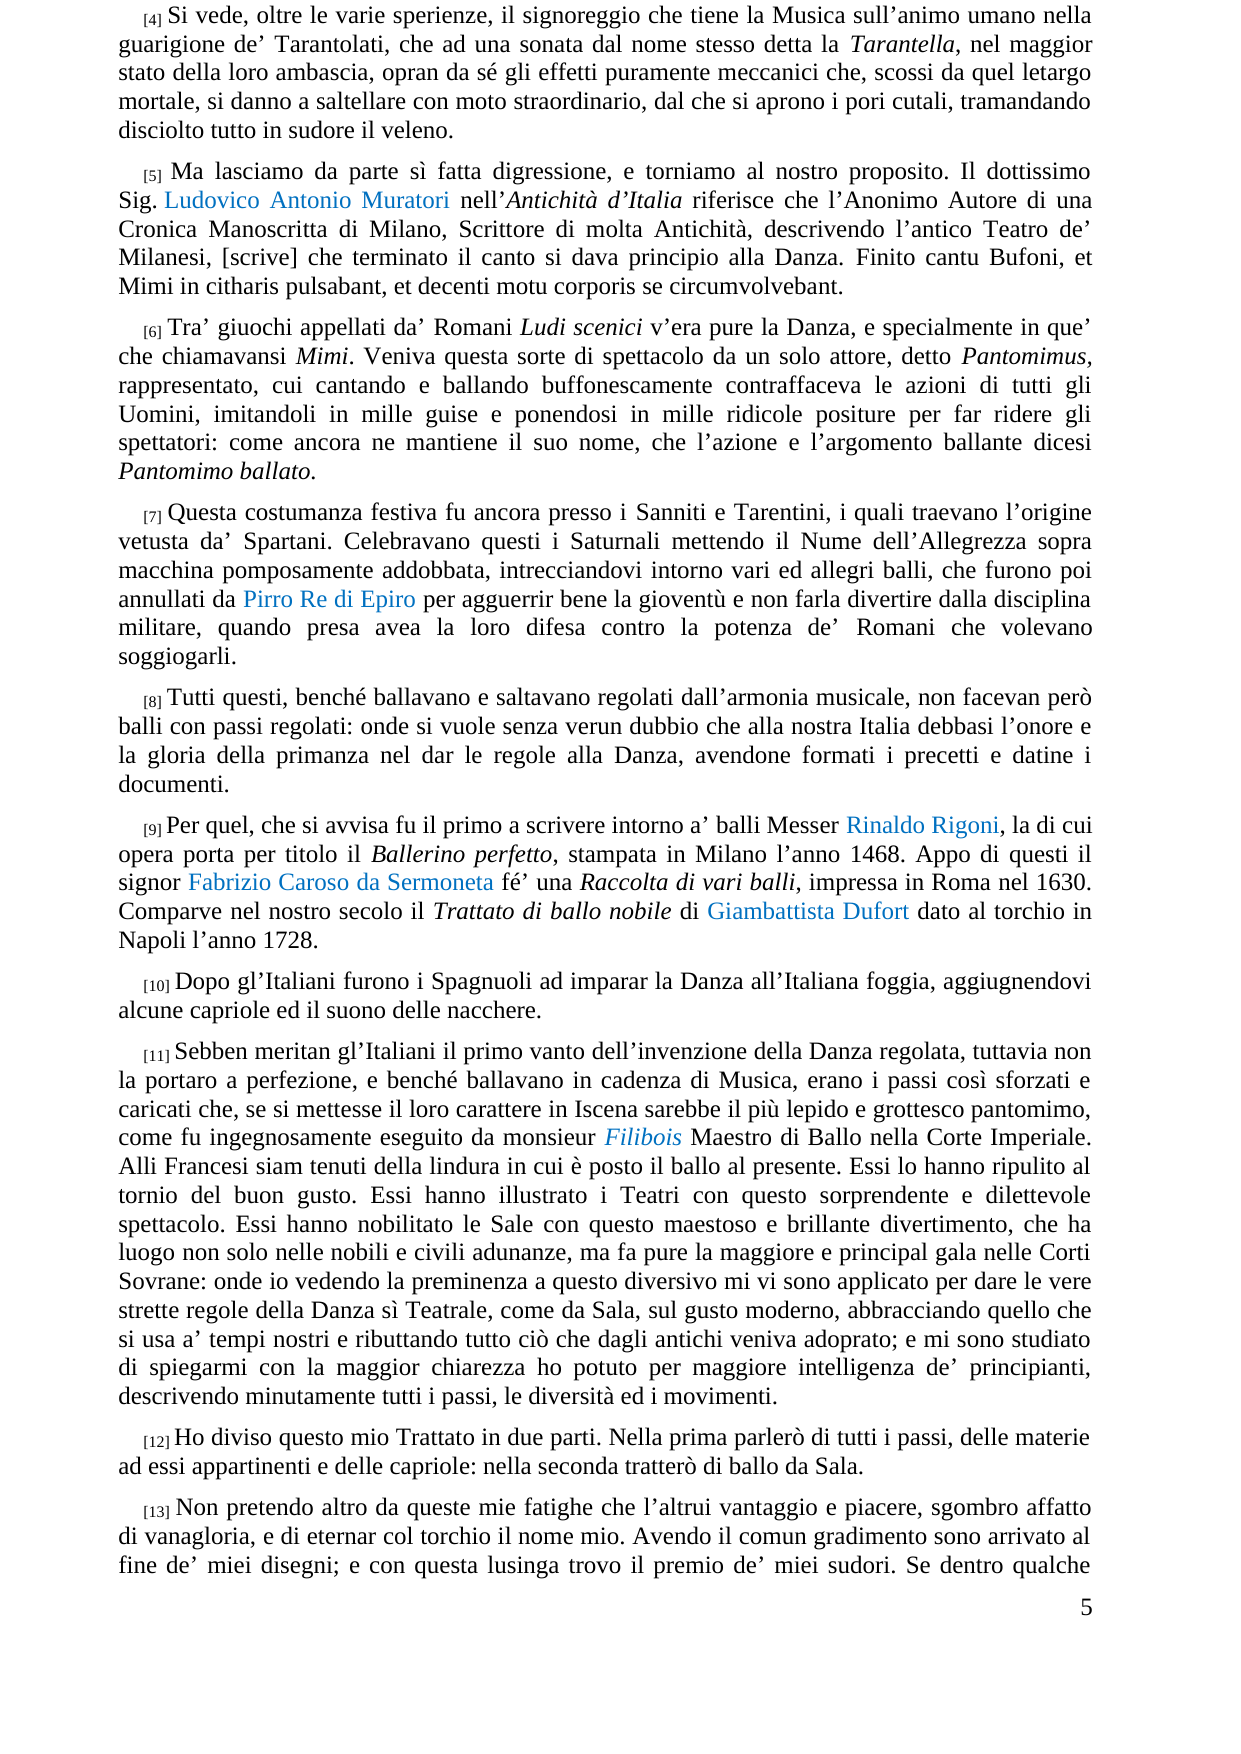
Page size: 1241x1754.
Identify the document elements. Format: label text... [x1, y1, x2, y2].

text [7] Questa costumanza festiva fu ancora presso i Sanniti e Tarentini, i quali traevano l’origine vetusta da’ Spartani. Celebravano questi i Saturnali mettendo il Nume dell’Allegrezza sopra macchina pomposamente addobbata, intrecciandovi intorno vari ed allegri balli, che furono poi annullati da Pirro Re di Epiro per agguerrir bene la gioventù e non farla divertire dalla disciplina militare, quando presa avea la loro difesa contro la potenza de’ Romani che volevano soggiogarli. [118, 497, 1093, 670]
text [10] Dopo gl’Italiani furono i Spagnuoli ad imparar la Danza all’Italiana foggia, aggiugnendovi alcune capriole ed il suono delle nacchere. [118, 966, 1093, 1024]
text [11] Sebben meritan gl’Italiani il primo vanto dell’invenzione della Danza regolata, tuttavia non la portaro a perfezione, e benché ballavano in cadenza di Musica, erano i passi così sforzati e caricati che, se si mettesse il loro carattere in Iscena sarebbe il più lepido e grottesco pantomimo, come fu ingegnosamente eseguito da monsieur Filibois Maestro di Ballo nella Corte Imperiale. Alli Francesi siam tenuti della lindura in cui è posto il ballo al presente. Essi lo hanno ripulito al tornio del buon gusto. Essi hanno illustrato i Teatri con questo sorprendente e dilettevole spettacolo. Essi hanno nobilitato le Sale con questo maestoso e brillante divertimento, che ha luogo non solo nelle nobili e civili adunanze, ma fa pure la maggiore e principal gala nelle Corti Sovrane: onde io vedendo la preminenza a questo diversivo mi vi sono applicato per dare le vere strette regole della Danza sì Teatrale, come da Sala, sul gusto moderno, abbracciando quello che si usa a’ tempi nostri e ributtando tutto ciò che dagli antichi veniva adoprato; e mi sono studiato di spiegarmi con la maggior chiarezza ho potuto per maggiore intelligenza de’ principianti, descrivendo minutamente tutti i passi, le diversità ed i movimenti. [118, 1036, 1093, 1410]
text [6] Tra’ giuochi appellati da’ Romani Ludi scenici v’era pure la Danza, e specialmente in que’ che chiamavansi Mimi. Veniva questa sorte di spettacolo da un solo attore, detto Pantomimus, rappresentato, cui cantando e ballando buffonescamente contraffaceva le azioni di tutti gli Uomini, imitandoli in mille guise e ponendosi in mille ridicole positure per far ridere gli spettatori: come ancora ne mantiene il suo nome, che l’azione e l’argomento ballante dicesi Pantomimo ballato. [118, 312, 1093, 485]
text [8] Tutti questi, benché ballavano e saltavano regolati dall’armonia musicale, non facevan però balli con passi regolati: onde si vuole senza verun dubbio che alla nostra Italia debbasi l’onore e la gloria della primanza nel dar le regole alla Danza, avendone formati i precetti e datine i documenti. [118, 682, 1093, 797]
text [4] Si vede, oltre le varie sperienze, il signoreggio che tiene la Musica sull’animo umano nella guarigione de’ Tarantolati, che ad una sonata dal nome stesso detta la Tarantella, nel maggior stato della loro ambascia, opran da sé gli effetti puramente meccanici che, scossi da quel letargo mortale, si danno a saltellare con moto straordinario, dal che si aprono i pori cutali, tramandando disciolto tutto in sudore il veleno. [118, 0, 1093, 144]
text [13] Non pretendo altro da queste mie fatighe che l’altrui vantaggio e piacere, sgombro affatto di vanagloria, e di eternar col torchio il nome mio. Avendo il comun gradimento sono arrivato al fine de’ miei disegni; e con questa lusinga trovo il premio de’ miei sudori. Se dentro qualche [118, 1492, 1093, 1579]
text [12] Ho diviso questo mio Trattato in due parti. Nella prima parlerò di tutti i passi, delle materie ad essi appartinenti e delle capriole: nella seconda tratterò di ballo da Sala. [118, 1422, 1093, 1480]
text [9] Per quel, che si avvisa fu il primo a scrivere intorno a’ balli Messer Rinaldo Rigoni, la di cui opera porta per titolo il Ballerino perfetto, stampata in Milano l’anno 1468. Appo di questi il signor Fabrizio Caroso da Sermoneta fé’ una Raccolta di vari balli, impressa in Roma nel 1630. Comparve nel nostro secolo il Trattato di ballo nobile di Giambattista Dufort dato al torchio in Napoli l’anno 1728. [118, 810, 1093, 954]
text [5] Ma lasciamo da parte sì fatta digressione, e torniamo al nostro proposito. Il dottissimo Sig. Ludovico Antonio Muratori nell’Antichità d’Italia riferisce che l’Anonimo Autore di una Cronica Manoscritta di Milano, Scrittore di molta Antichità, descrivendo l’antico Teatro de’ Milanesi, [scrive] che terminato il canto si dava principio alla Danza. Finito cantu Bufoni, et Mimi in citharis pulsabant, et decenti motu corporis se circumvolvebant. [118, 156, 1093, 300]
